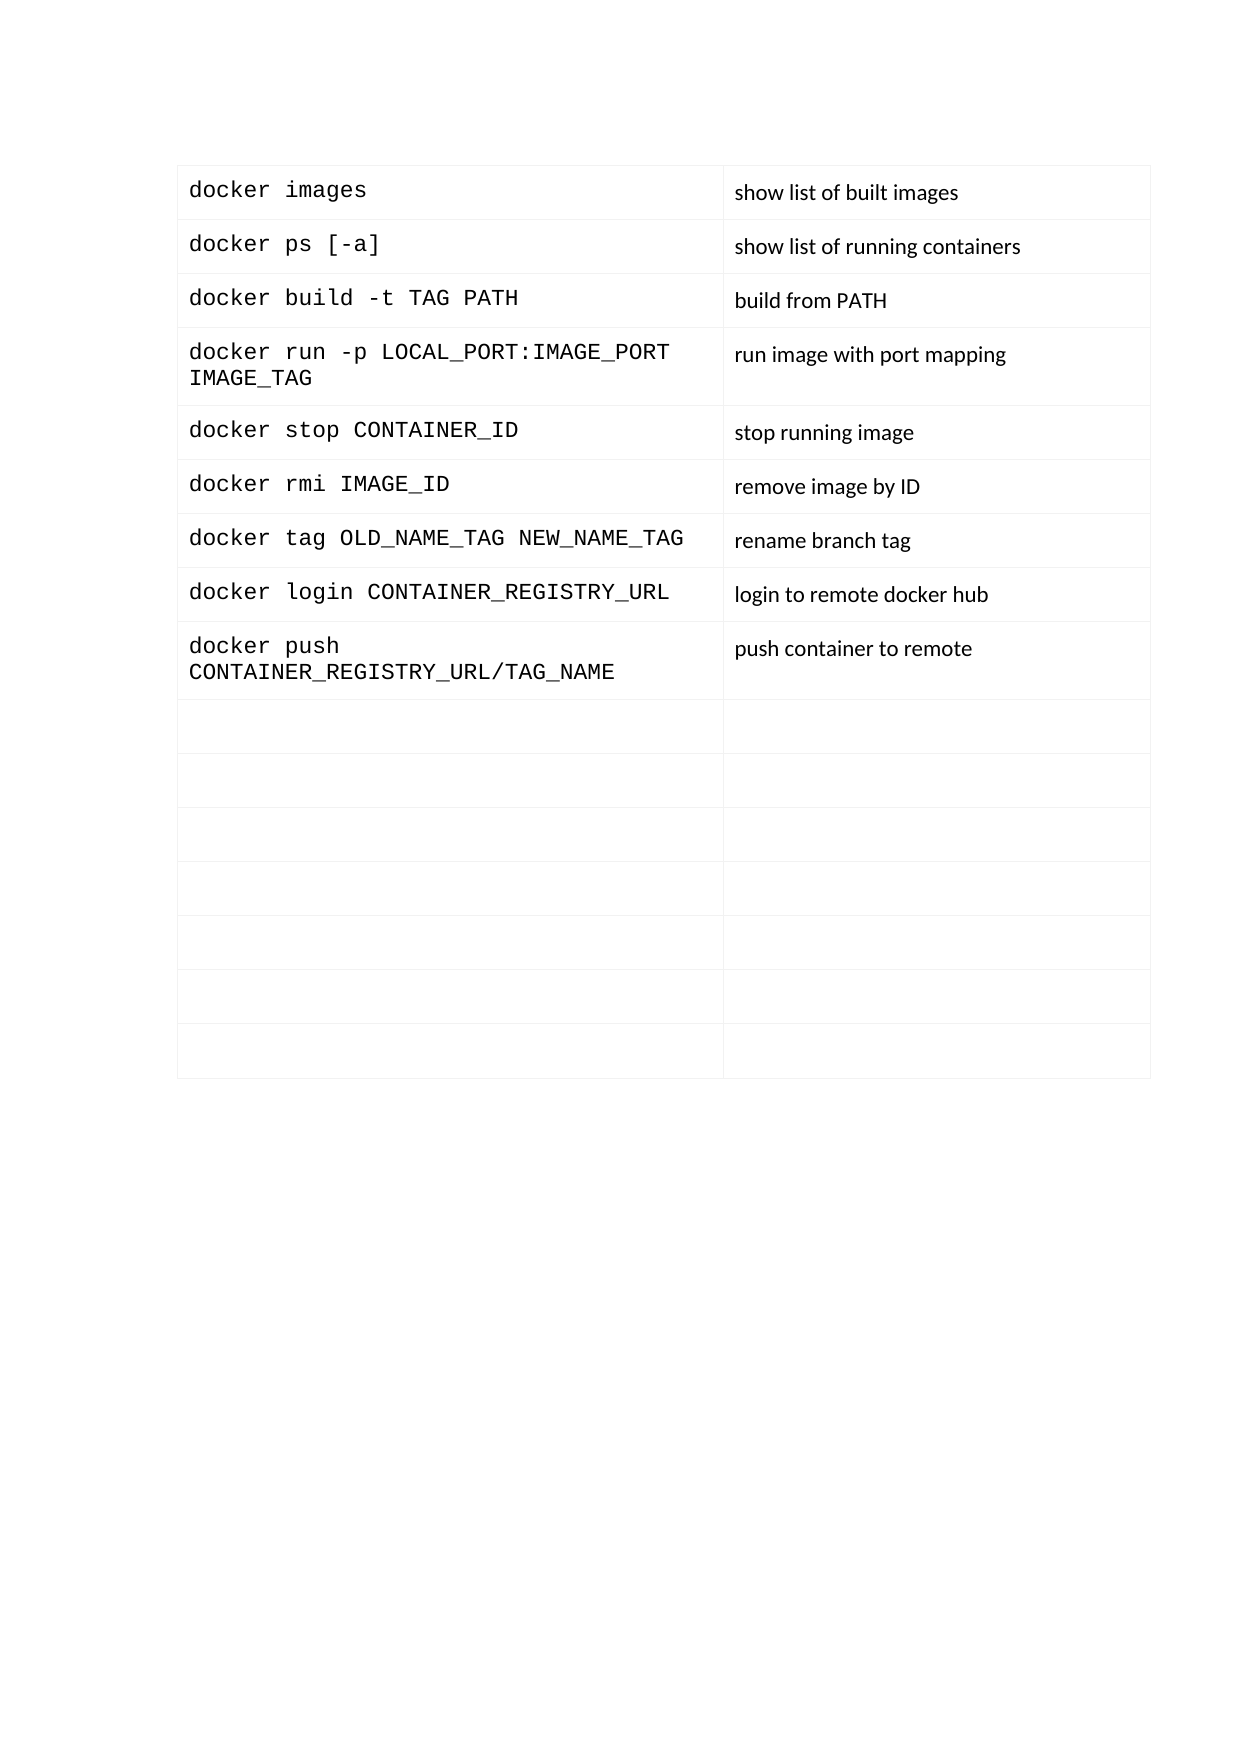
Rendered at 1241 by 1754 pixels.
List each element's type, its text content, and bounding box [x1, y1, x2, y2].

table_cell docker login CONTAINER_REGISTRY_URL [178, 568, 723, 621]
table_cell docker push CONTAINER_REGISTRY_URL/TAG_NAME [178, 622, 723, 699]
table_cell [724, 916, 1150, 969]
table_cell docker tag OLD_NAME_TAG NEW_NAME_TAG [178, 514, 723, 567]
table_cell [178, 970, 723, 1023]
table_cell [178, 1024, 723, 1077]
table_cell [724, 700, 1150, 753]
table_cell docker ps [-a] [178, 220, 723, 273]
table_cell run image with port mapping [724, 328, 1150, 405]
table_cell [178, 862, 723, 915]
table_cell [724, 970, 1150, 1023]
table_cell [724, 1024, 1150, 1077]
table_cell [178, 916, 723, 969]
table_cell [178, 754, 723, 807]
table_cell push container to remote [724, 622, 1150, 699]
table_cell docker build -t TAG PATH [178, 274, 723, 327]
table_cell login to remote docker hub [724, 568, 1150, 621]
table_cell [724, 754, 1150, 807]
table_cell docker stop CONTAINER_ID [178, 406, 723, 459]
table_cell docker rmi IMAGE_ID [178, 460, 723, 513]
table_cell show list of running containers [724, 220, 1150, 273]
table_cell [724, 808, 1150, 861]
table_cell rename branch tag [724, 514, 1150, 567]
table_header docker images [178, 166, 723, 219]
table_cell remove image by ID [724, 460, 1150, 513]
table_cell [178, 700, 723, 753]
table_cell [724, 862, 1150, 915]
table_cell build from PATH [724, 274, 1150, 327]
table_cell [178, 808, 723, 861]
table_cell stop running image [724, 406, 1150, 459]
table_cell docker run -p LOCAL_PORT:IMAGE_PORT IMAGE_TAG [178, 328, 723, 405]
table_header show list of built images [724, 166, 1150, 219]
